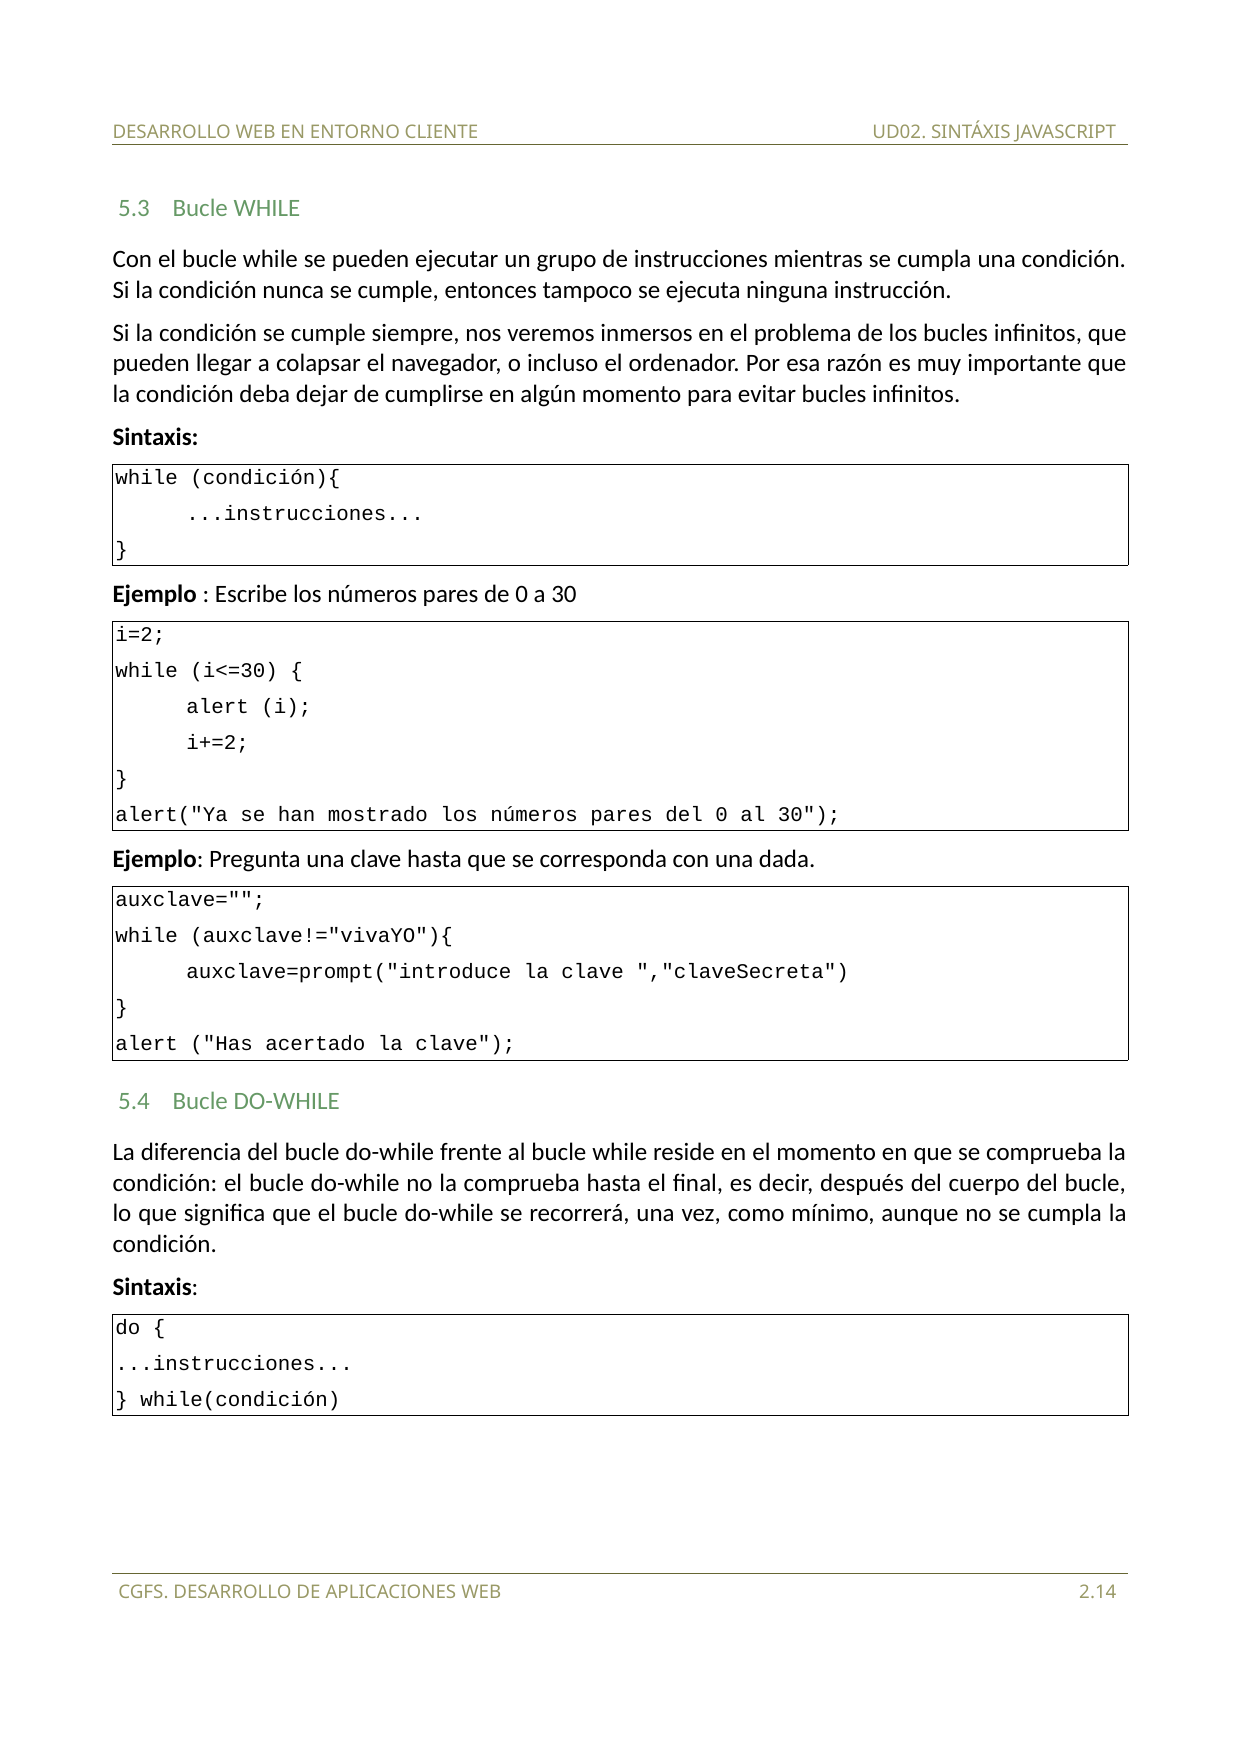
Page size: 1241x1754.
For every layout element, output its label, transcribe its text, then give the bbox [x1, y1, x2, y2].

text alert("Ya se han mostrado los números pares del 0 al 30"); [113, 801, 1128, 830]
text i+=2; [113, 729, 1128, 756]
text } while(condición) [113, 1386, 1128, 1415]
subtitle Bucle DO-WHILE [112, 1085, 1128, 1116]
text alert ("Has acertado la clave"); [113, 1030, 1128, 1060]
text } [113, 536, 1128, 565]
subtitle Bucle WHILE [112, 192, 1128, 223]
text while (i<=30) { [113, 657, 1128, 683]
text La diferencia del bucle do-while frente al bucle while reside en el momento en que se comprueba la condición: el bucle do-while no la comprueba hasta el final, es decir, después del cuerpo del bucle, lo que significa que el bucle do-while se recorrerá, una vez, como mínimo, aunque no se cumpla la condición. [112, 1136, 1128, 1258]
text Si la condición se cumple siempre, nos veremos inmersos en el problema de los bucles infinitos, que pueden llegar a colapsar el navegador, o incluso el ordenador. Por esa razón es muy importante que la condición deba dejar de cumplirse en algún momento para evitar bucles infinitos. [112, 317, 1128, 408]
text auxclave=""; [113, 887, 1128, 913]
text auxclave=prompt("introduce la clave ","claveSecreta") [113, 958, 1128, 985]
text } [113, 765, 1128, 792]
text Ejemplo: Pregunta una clave hasta que se corresponda con una dada. [112, 843, 1128, 873]
text ...instrucciones... [113, 500, 1128, 526]
text Sintaxis: [112, 421, 1128, 451]
text Con el bucle while se pueden ejecutar un grupo de instrucciones mientras se cumpla una condición. Si la condición nunca se cumple, entonces tampoco se ejecuta ninguna instrucción. [112, 243, 1128, 304]
text Ejemplo : Escribe los números pares de 0 a 30 [112, 578, 1128, 608]
text ...instrucciones... [113, 1350, 1128, 1376]
text Sintaxis: [112, 1271, 1128, 1301]
text } [113, 994, 1128, 1021]
text do { [113, 1315, 1128, 1340]
text while (auxclave!="vivaYO"){ [113, 922, 1128, 949]
text alert (i); [113, 693, 1128, 719]
text while (condición){ [113, 465, 1128, 490]
text i=2; [113, 622, 1128, 647]
